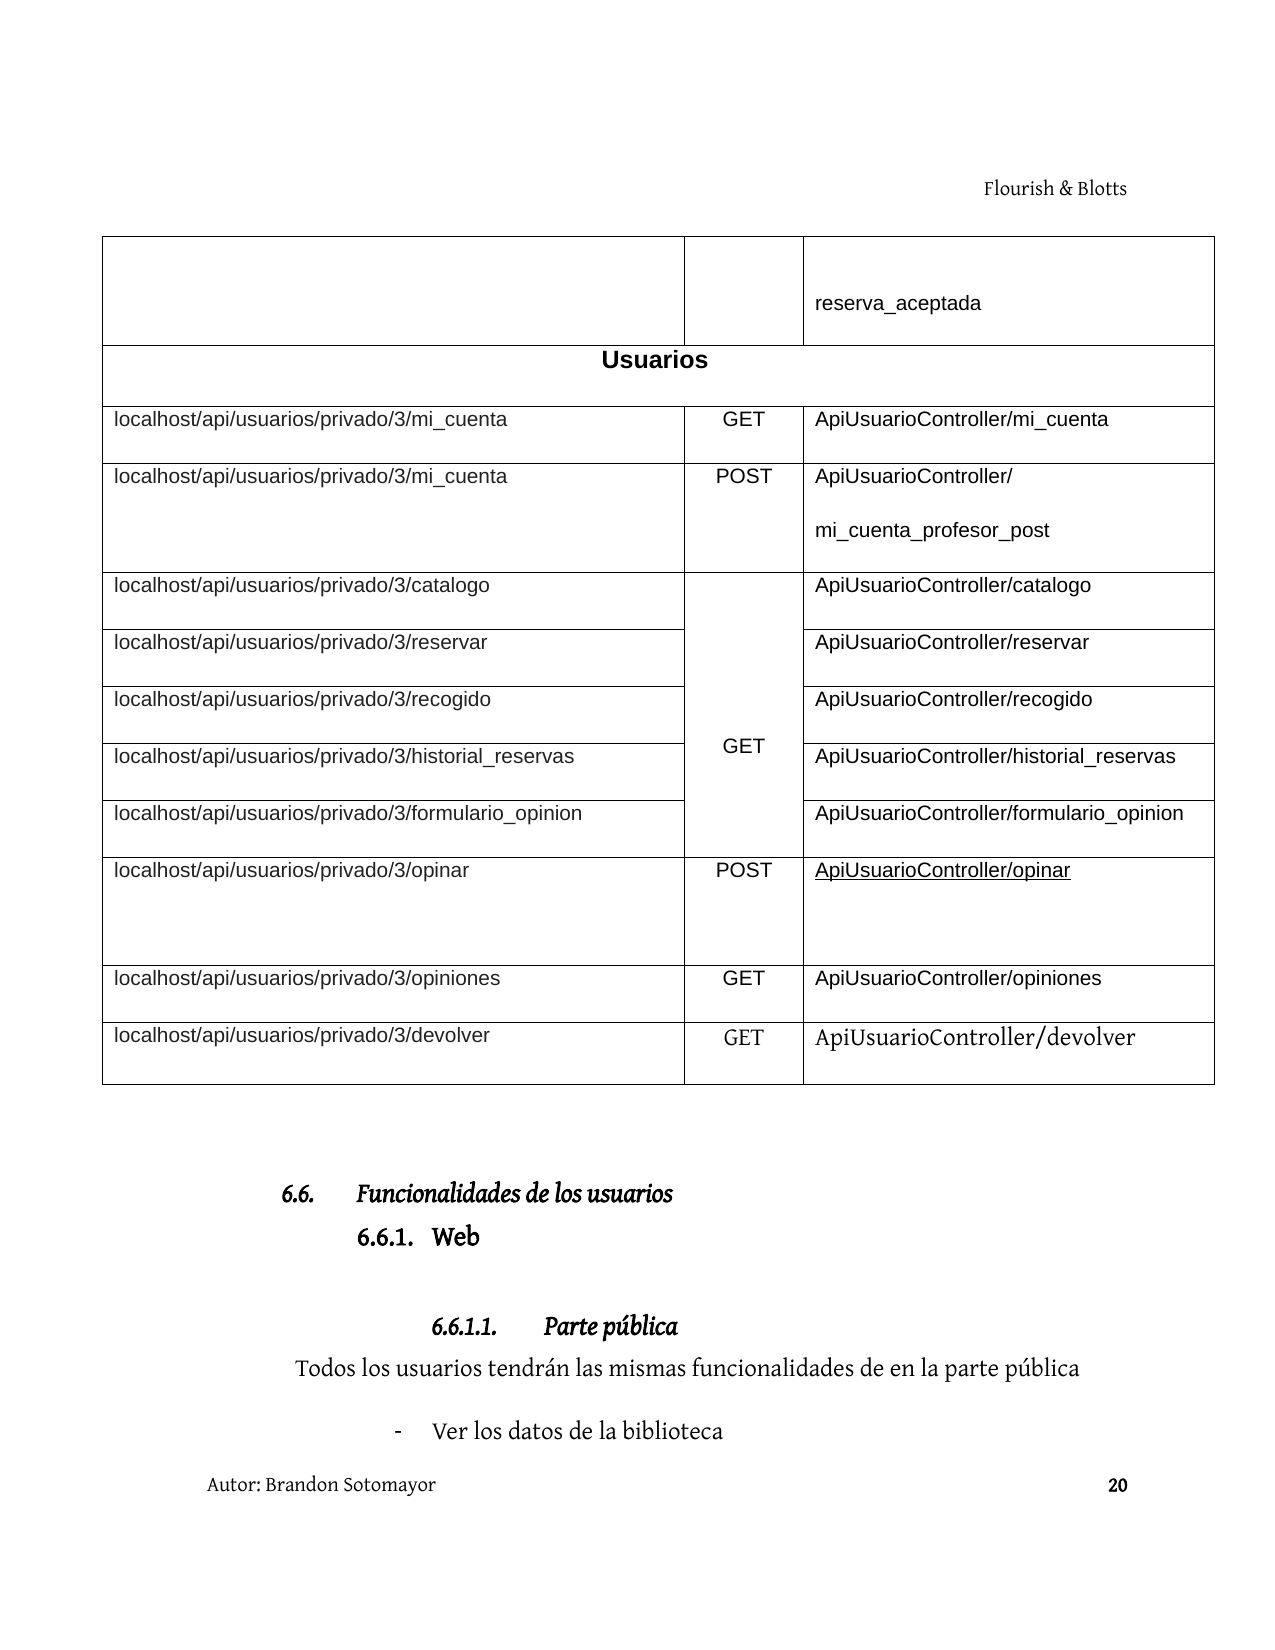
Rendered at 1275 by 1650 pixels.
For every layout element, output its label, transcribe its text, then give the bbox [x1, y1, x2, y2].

table_cell localhost/api/usuarios/privado/3/devolver [103, 1023, 684, 1084]
table_cell ApiUsuarioController/reservar [804, 630, 1214, 686]
table_cell localhost/api/usuarios/privado/3/mi_cuenta [103, 464, 684, 572]
table_cell ApiUsuarioController/opiniones [804, 966, 1214, 1022]
table_cell POST [685, 464, 803, 572]
table_cell localhost/api/usuarios/privado/3/opiniones [103, 966, 684, 1022]
table_cell localhost/api/usuarios/privado/3/reservar [103, 630, 684, 686]
table_cell Usuarios [103, 346, 1214, 406]
table_cell localhost/api/usuarios/privado/3/historial_reservas [103, 744, 684, 799]
table_cell GET [685, 407, 803, 463]
table_cell localhost/api/usuarios/privado/3/mi_cuenta [103, 407, 684, 463]
text Todos los usuarios tendrán las mismas funcionalidades de en la parte pública [282, 1354, 1127, 1383]
table_cell GET [685, 966, 803, 1022]
table_cell ApiUsuarioController/formulario_opinion [804, 801, 1214, 857]
table_cell localhost/api/usuarios/privado/3/catalogo [103, 573, 684, 629]
table_cell reserva_aceptada [804, 237, 1214, 344]
table_cell localhost/api/usuarios/privado/3/formulario_opinion [103, 801, 684, 857]
table_cell localhost/api/usuarios/privado/3/opinar [103, 858, 684, 965]
list Parte pública [432, 1311, 1127, 1341]
table_cell ApiUsuarioController/historial_reservas [804, 744, 1214, 799]
table_cell GET [685, 573, 803, 857]
list Funcionalidades de los usuarios [282, 1178, 1127, 1209]
list Ver los datos de la biblioteca [394, 1415, 1127, 1446]
list Web [357, 1221, 1127, 1252]
table_cell [103, 237, 684, 344]
table_cell ApiUsuarioController/mi_cuenta [804, 407, 1214, 463]
table_cell ApiUsuarioController/opinar [804, 858, 1214, 965]
table_cell ApiUsuarioController/devolver [804, 1023, 1214, 1084]
table_cell POST [685, 858, 803, 965]
table_cell GET [685, 1023, 803, 1084]
table_cell ApiUsuarioController/ mi_cuenta_profesor_post [804, 464, 1214, 572]
table_cell [685, 237, 803, 344]
table_cell ApiUsuarioController/recogido [804, 687, 1214, 743]
table_cell localhost/api/usuarios/privado/3/recogido [103, 687, 684, 743]
table_cell ApiUsuarioController/catalogo [804, 573, 1214, 629]
